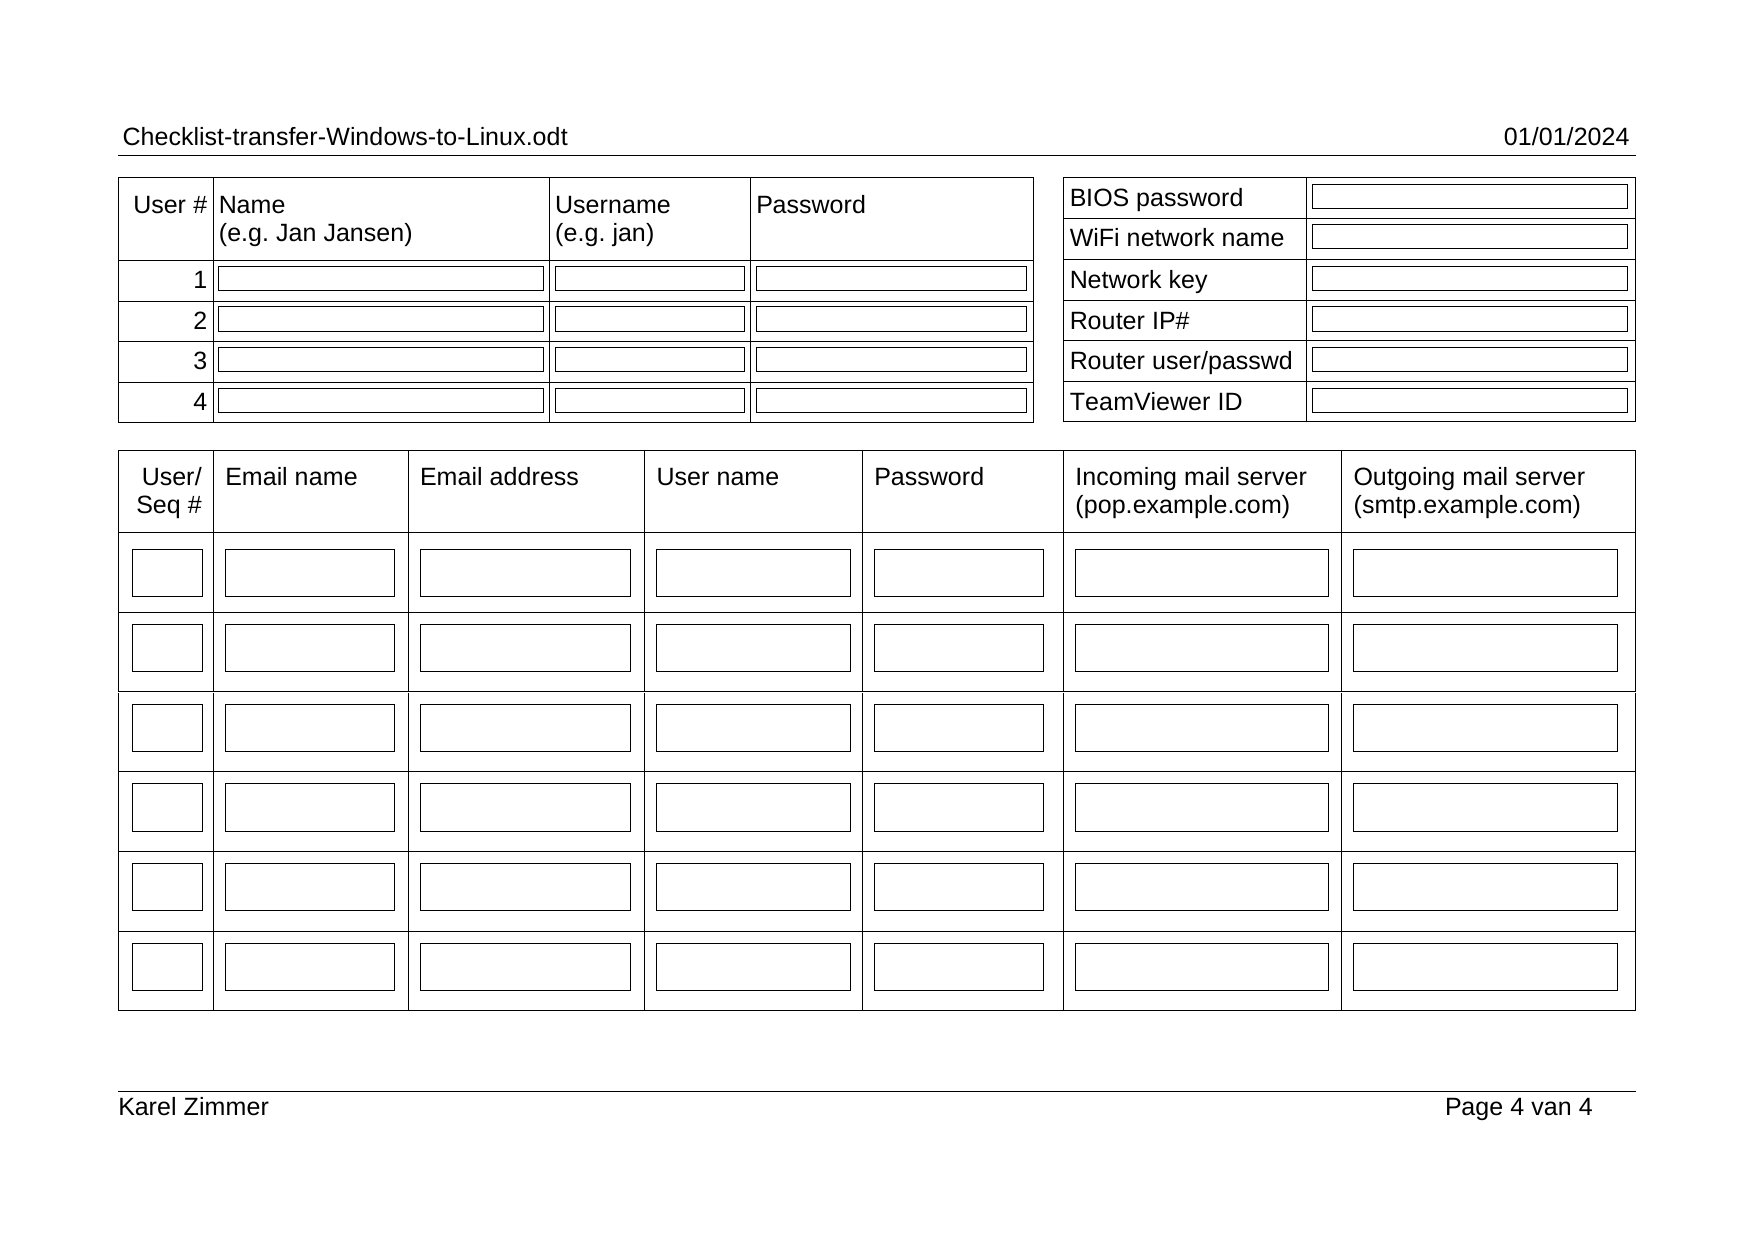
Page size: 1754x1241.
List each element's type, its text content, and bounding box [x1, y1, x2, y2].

table_header Password [863, 451, 1063, 532]
table_cell [119, 613, 213, 691]
table_cell [1034, 219, 1063, 260]
table_cell [214, 342, 549, 382]
table_cell [550, 302, 750, 341]
table_cell [863, 932, 1063, 1010]
table_cell [550, 383, 750, 422]
table_cell [214, 693, 408, 771]
table_cell [1342, 932, 1635, 1010]
table_cell [1064, 932, 1341, 1010]
table_cell [119, 852, 213, 931]
table_cell 2 [119, 302, 213, 341]
table_header Email address [409, 451, 644, 532]
table_cell [1064, 693, 1341, 771]
table_cell [1307, 382, 1635, 421]
table_cell [645, 852, 862, 931]
table_header [1307, 178, 1635, 218]
table_cell [1034, 260, 1063, 301]
table_cell [214, 852, 408, 931]
table_cell [1064, 772, 1341, 851]
table_header Incoming mail server (pop.example.com) [1064, 451, 1341, 532]
table_cell [1307, 301, 1635, 340]
table_header Email name [214, 451, 408, 532]
table_cell [645, 772, 862, 851]
table_cell [1307, 219, 1635, 259]
table_header Password [751, 178, 1033, 260]
table_header User name [645, 451, 862, 532]
table_cell [645, 693, 862, 771]
table_cell [214, 261, 549, 301]
table_cell [1342, 533, 1635, 612]
table_cell [645, 932, 862, 1010]
table_cell [751, 383, 1033, 422]
table_cell [1307, 260, 1635, 300]
table_cell [409, 772, 644, 851]
table_cell [214, 533, 408, 612]
table_cell [119, 932, 213, 1010]
table_cell [863, 613, 1063, 691]
table_cell Router IP# [1064, 301, 1306, 340]
table_cell [214, 932, 408, 1010]
table_cell [1307, 341, 1635, 381]
table_cell [1064, 533, 1341, 612]
table_cell [214, 302, 549, 341]
table_cell [119, 772, 213, 851]
table_cell [863, 693, 1063, 771]
table_cell [1034, 341, 1063, 382]
table_cell [863, 533, 1063, 612]
table_cell [214, 772, 408, 851]
table_cell [863, 772, 1063, 851]
table_cell [751, 302, 1033, 341]
table_header User # [119, 178, 213, 260]
table_cell [751, 342, 1033, 382]
table_cell [645, 533, 862, 612]
table_cell [119, 693, 213, 771]
table_header Username (e.g. jan) [550, 178, 750, 260]
table_cell [409, 613, 644, 691]
table_cell [1064, 613, 1341, 691]
table_cell [863, 852, 1063, 931]
table_cell [1342, 852, 1635, 931]
table_cell [550, 261, 750, 301]
table_header BIOS password [1064, 178, 1306, 218]
table_header User/Seq # [119, 451, 213, 532]
table_cell 3 [119, 342, 213, 382]
table_cell [409, 533, 644, 612]
table_cell [1034, 301, 1063, 341]
table_header [1034, 177, 1063, 219]
table_cell [214, 613, 408, 691]
table_cell [409, 693, 644, 771]
table_cell [1342, 772, 1635, 851]
table_cell [1064, 852, 1341, 931]
table_cell [645, 613, 862, 691]
table_cell [1342, 693, 1635, 771]
table_cell [409, 932, 644, 1010]
table_cell 4 [119, 383, 213, 422]
table_cell Network key [1064, 260, 1306, 300]
table_cell WiFi network name [1064, 219, 1306, 259]
table_cell [751, 261, 1033, 301]
table_header Name (e.g. Jan Jansen) [214, 178, 549, 260]
table_cell [1034, 382, 1063, 422]
table_cell Router user/passwd [1064, 341, 1306, 381]
table_header Outgoing mail server (smtp.example.com) [1342, 451, 1635, 532]
table_cell [409, 852, 644, 931]
table_cell [550, 342, 750, 382]
table_cell [1342, 613, 1635, 691]
table_cell TeamViewer ID [1064, 382, 1306, 421]
table_cell 1 [119, 261, 213, 301]
table_cell [119, 533, 213, 612]
table_cell [214, 383, 549, 422]
